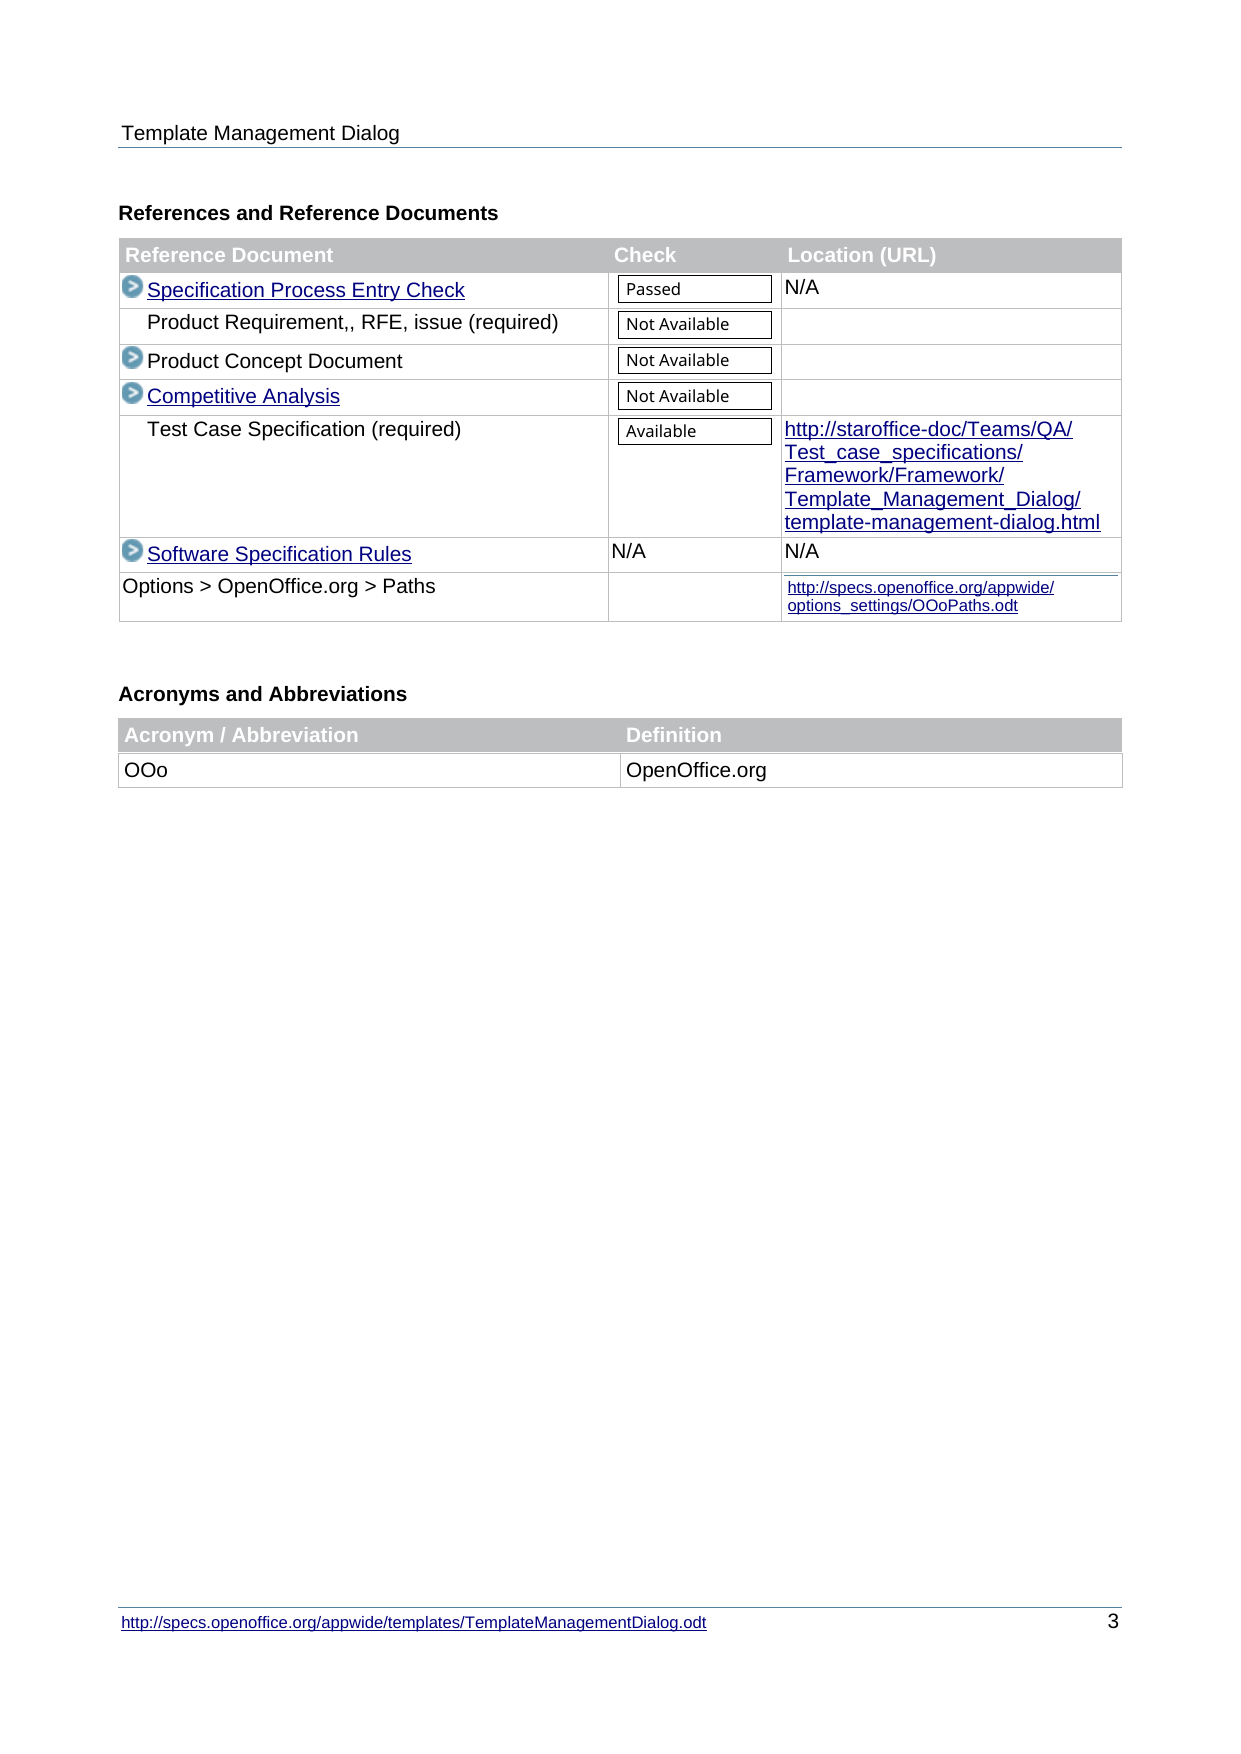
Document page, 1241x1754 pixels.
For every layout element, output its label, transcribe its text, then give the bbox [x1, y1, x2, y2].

table_cell Product Requirement,, RFE, issue (required) [120, 309, 608, 344]
picture [122, 539, 147, 562]
table_cell <Please enter location here> [782, 380, 1121, 415]
table_cell Specification Process Entry Check [120, 273, 608, 308]
subtitle Acronyms and Abbreviations [118, 682, 1122, 705]
table_cell [609, 380, 781, 415]
table_header Definition [620, 718, 1122, 752]
table_cell N/A [782, 538, 1121, 572]
table_cell <Please enter location here> [782, 345, 1121, 379]
table_cell Test Case Specification (required) [120, 416, 608, 537]
table_cell Software Specification Rules [120, 538, 608, 572]
picture [122, 346, 147, 369]
table_cell OpenOffice.org [621, 754, 1122, 787]
table_header Acronym / Abbreviation [118, 718, 620, 752]
table_cell [609, 273, 781, 308]
table_cell [609, 573, 781, 621]
table_cell N/A [609, 538, 781, 572]
table_cell N/A [782, 273, 1121, 308]
table_cell <Please enter location here> [782, 309, 1121, 344]
picture [122, 275, 147, 298]
table_header Check [609, 238, 781, 273]
table_cell Options > OpenOffice.org > Paths [120, 573, 608, 621]
table_header Reference Document [119, 238, 608, 273]
table_cell http://specs.openoffice.org/appwide/options_settings/OOoPaths.odt [782, 573, 1121, 621]
subtitle References and Reference Documents [118, 202, 1122, 225]
table_cell http://staroffice-doc/Teams/QA/Test_case_specifications/Framework/Framework/Template_Management_Dialog/template-management-dialog.html [782, 416, 1121, 537]
table_cell [609, 416, 781, 537]
table_cell OOo [119, 754, 620, 787]
picture [122, 382, 147, 404]
table_cell Competitive Analysis [120, 380, 608, 415]
table_cell [609, 309, 781, 344]
table_cell [609, 345, 781, 379]
table_header Location (URL) [782, 238, 1122, 273]
table_cell Product Concept Document [120, 345, 608, 379]
